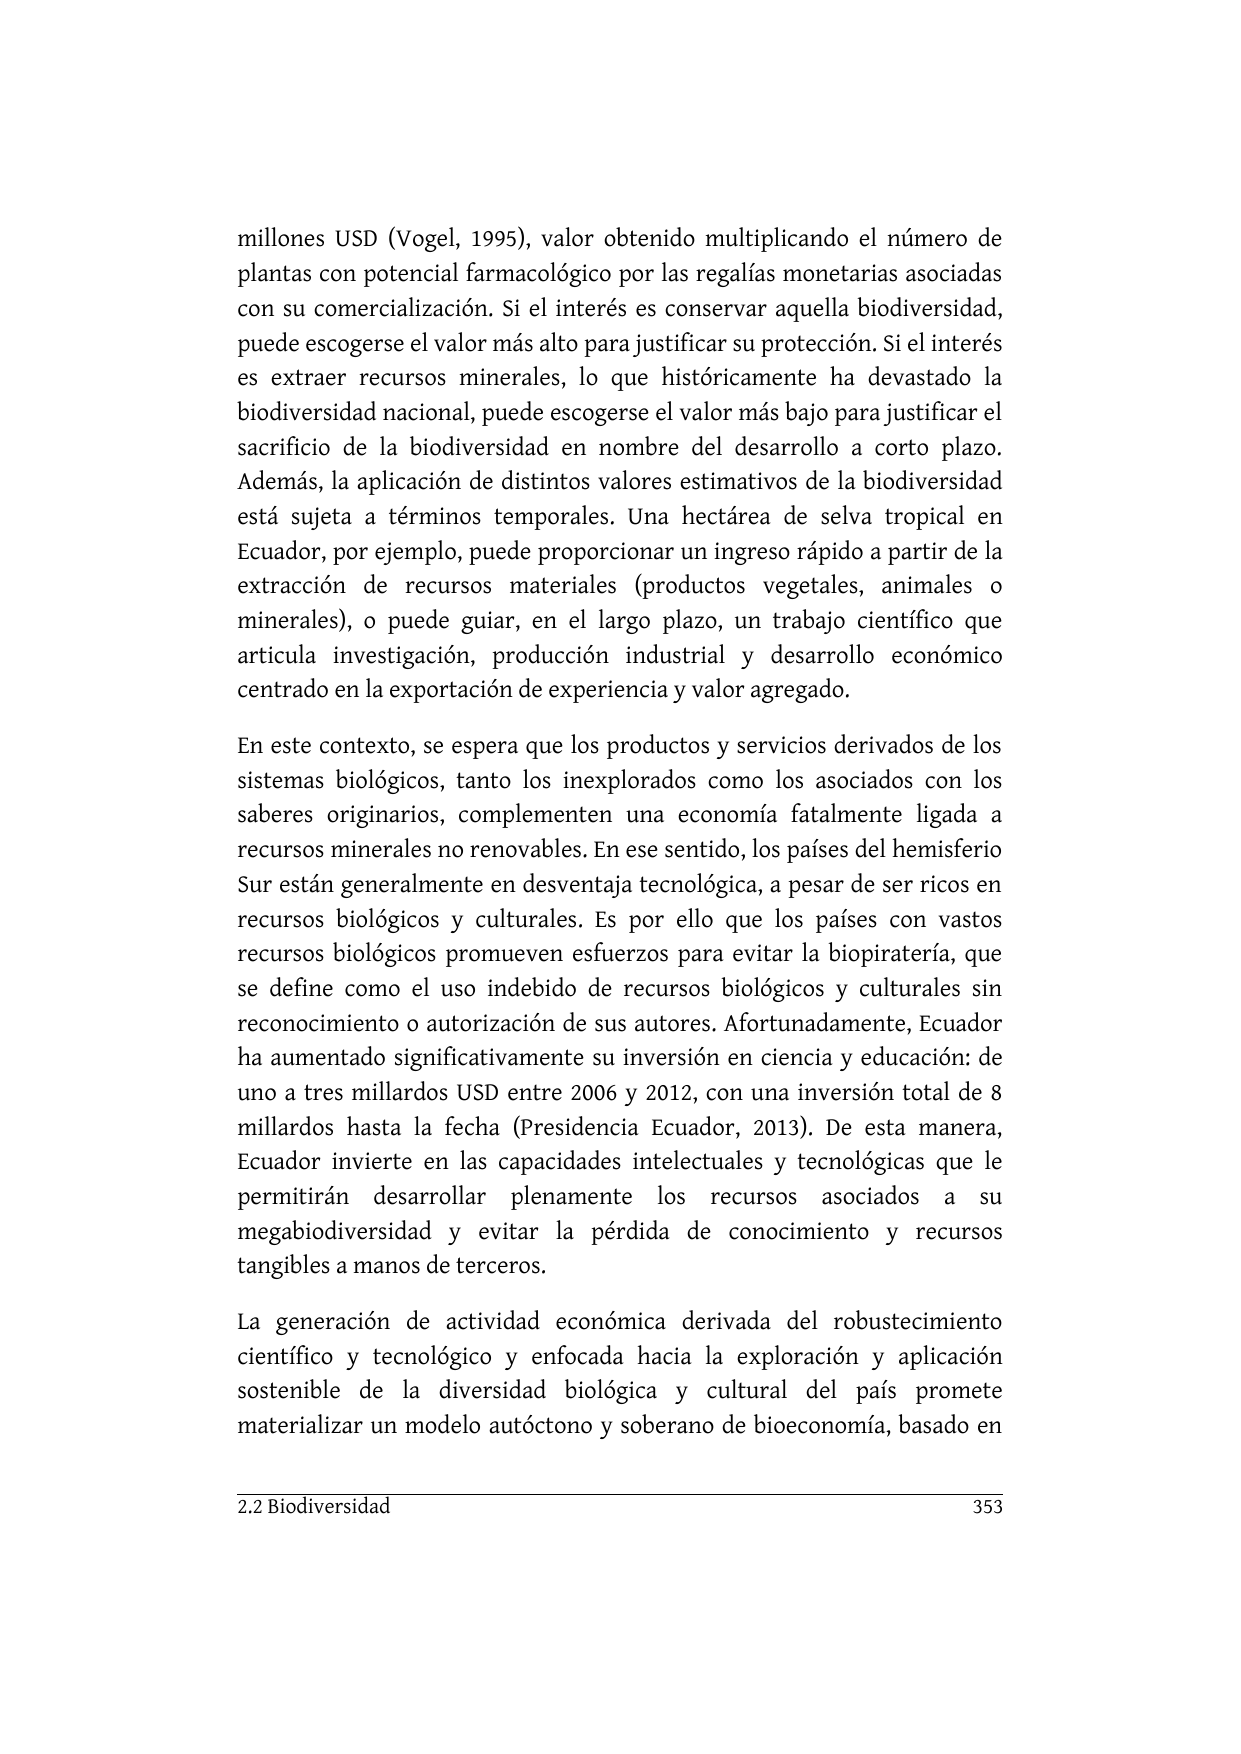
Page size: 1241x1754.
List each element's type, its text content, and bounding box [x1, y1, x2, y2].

text La generación de actividad económica derivada del robustecimiento científico y tecnológico y enfocada hacia la exploración y aplicación sostenible de la diversidad biológica y cultural del país promete materializar un modelo autóctono y soberano de bioeconomía, basado en [237, 1308, 1003, 1441]
text En este contexto, se espera que los productos y servicios derivados de los sistemas biológicos, tanto los inexplorados como los asociados con los saberes originarios, complementen una economía fatalmente ligada a recursos minerales no renovables. En ese sentido, los países del hemisferio Sur están generalmente en desventaja tecnológica, a pesar de ser ricos en recursos biológicos y culturales. Es por ello que los países con vastos recursos biológicos promueven esfuerzos para evitar la biopiratería, que se define como el uso indebido de recursos biológicos y culturales sin reconocimiento o autorización de sus autores. Afortunadamente, Ecuador ha aumentado significativamente su inversión en ciencia y educación: de uno a tres millardos USD entre 2006 y 2012, con una inversión total de 8 millardos hasta la fecha (Presidencia Ecuador, 2013). De esta manera, Ecuador invierte en las capacidades intelectuales y tecnológicas que le permitirán desarrollar plenamente los recursos asociados a su megabiodiversidad y evitar la pérdida de conocimiento y recursos tangibles a manos de terceros. [237, 732, 1003, 1281]
text millones USD (Vogel, 1995), valor obtenido multiplicando el número de plantas con potencial farmacológico por las regalías monetarias asociadas con su comercialización. Si el interés es conservar aquella biodiversidad, puede escogerse el valor más alto para justificar su protección. Si el interés es extraer recursos minerales, lo que históricamente ha devastado la biodiversidad nacional, puede escogerse el valor más bajo para justificar el sacrificio de la biodiversidad en nombre del desarrollo a corto plazo. Además, la aplicación de distintos valores estimativos de la biodiversidad está sujeta a términos temporales. Una hectárea de selva tropical en Ecuador, por ejemplo, puede proporcionar un ingreso rápido a partir de la extracción de recursos materiales (productos vegetales, animales o minerales), o puede guiar, en el largo plazo, un trabajo científico que articula investigación, producción industrial y desarrollo económico centrado en la exportación de experiencia y valor agregado. [237, 225, 1003, 705]
